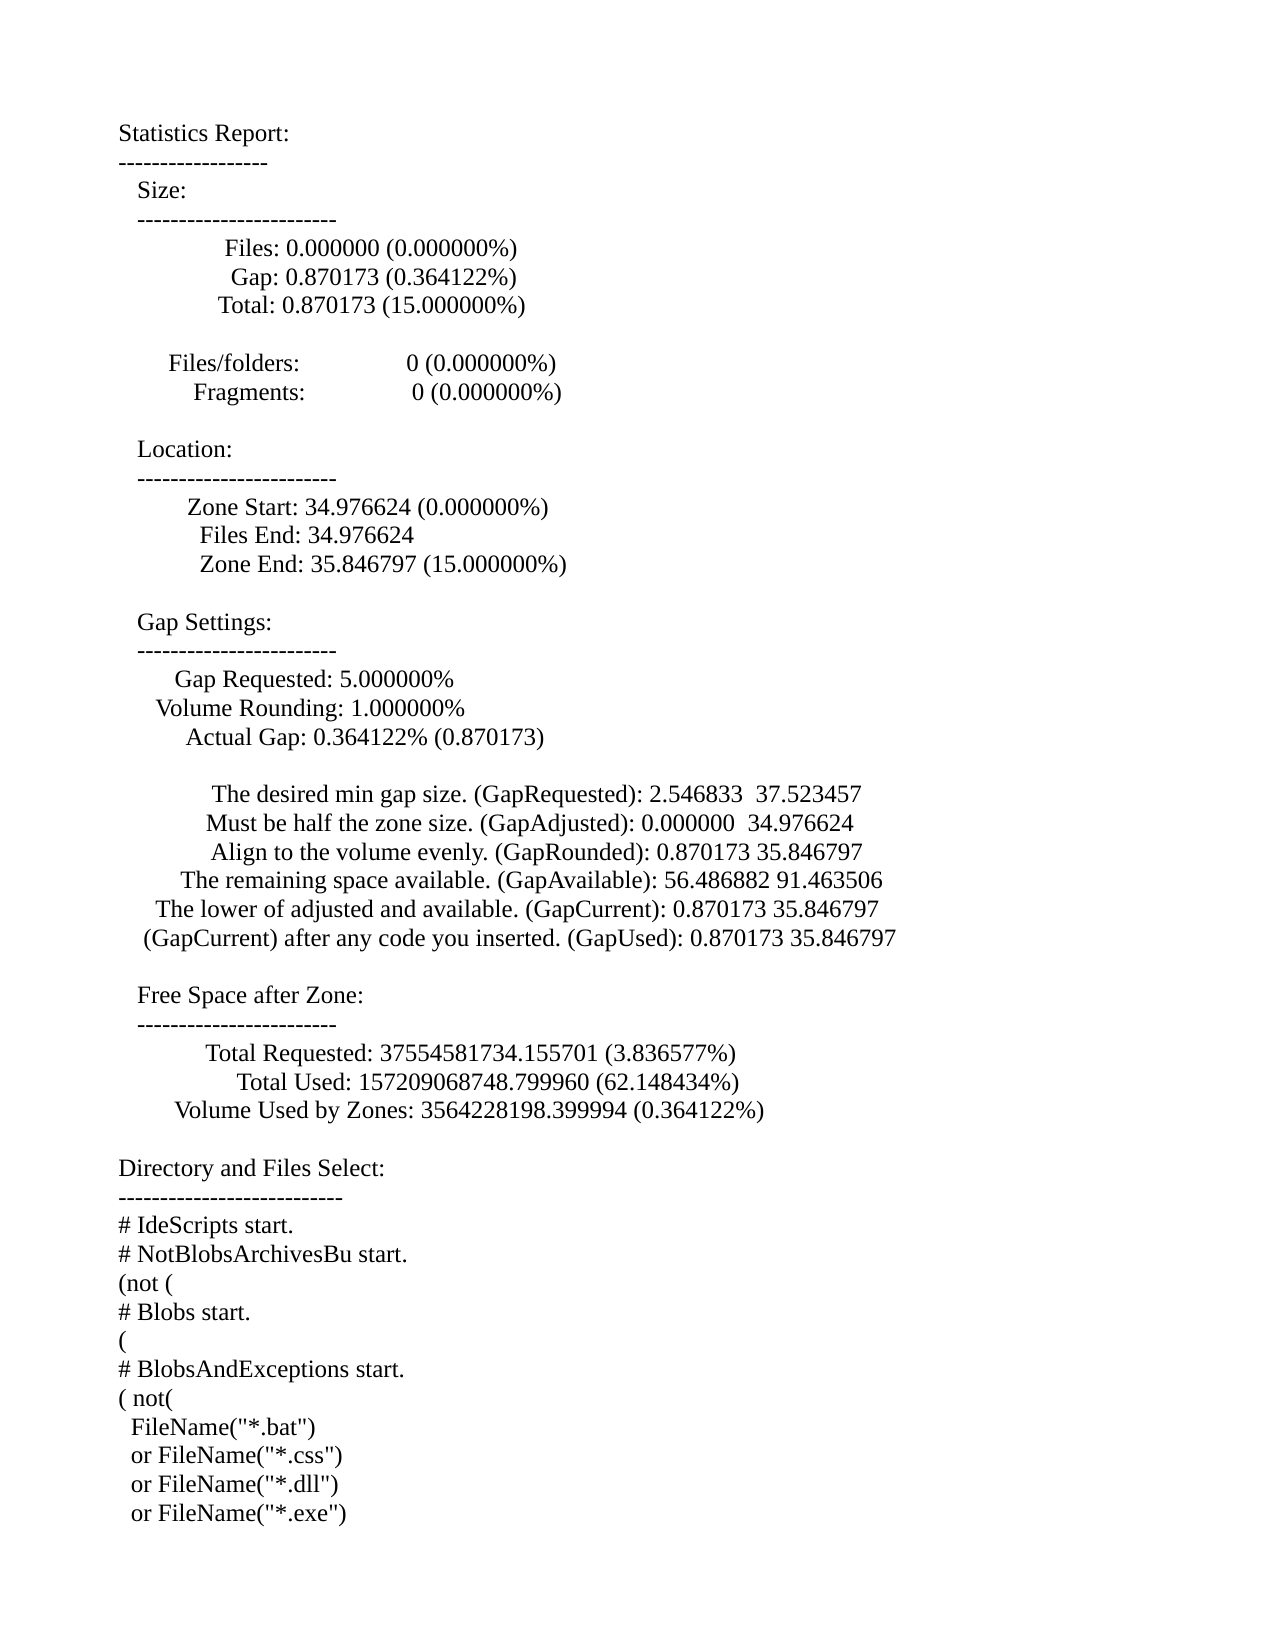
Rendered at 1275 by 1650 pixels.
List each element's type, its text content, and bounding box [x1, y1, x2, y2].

text Free Space after Zone: [118, 981, 1157, 1009]
text or FileName("*.exe") [118, 1498, 1157, 1527]
text # BlobsAndExceptions start. [118, 1354, 1157, 1383]
text The remaining space available. (GapAvailable): 56.486882 91.463506 [118, 866, 1157, 894]
text Zone Start: 34.976624 (0.000000%) [118, 492, 1157, 521]
text Directory and Files Select: [118, 1153, 1157, 1182]
text Align to the volume evenly. (GapRounded): 0.870173 35.846797 [118, 837, 1157, 866]
text (GapCurrent) after any code you inserted. (GapUsed): 0.870173 35.846797 [118, 923, 1157, 952]
text ------------------------ [118, 204, 1157, 233]
text Gap: 0.870173 (0.364122%) [118, 262, 1157, 291]
text Volume Used by Zones: 3564228198.399994 (0.364122%) [118, 1096, 1157, 1124]
text Total: 0.870173 (15.000000%) [118, 291, 1157, 319]
text or FileName("*.dll") [118, 1469, 1157, 1498]
text --------------------------- [118, 1182, 1157, 1211]
text # IdeScripts start. [118, 1211, 1157, 1239]
text # Blobs start. [118, 1297, 1157, 1326]
text The desired min gap size. (GapRequested): 2.546833 37.523457 [118, 779, 1157, 808]
text ------------------------ [118, 636, 1157, 664]
text ( [118, 1326, 1157, 1354]
text Actual Gap: 0.364122% (0.870173) [118, 722, 1157, 751]
text Statistics Report: [118, 118, 1157, 147]
text Files End: 34.976624 [118, 521, 1157, 549]
text FileName("*.bat") [118, 1412, 1157, 1441]
text Files: 0.000000 (0.000000%) [118, 233, 1157, 262]
text ( not( [118, 1383, 1157, 1412]
text ------------------ [118, 147, 1157, 176]
text Must be half the zone size. (GapAdjusted): 0.000000 34.976624 [118, 808, 1157, 837]
text (not ( [118, 1268, 1157, 1297]
text Gap Requested: 5.000000% [118, 664, 1157, 693]
text Size: [118, 176, 1157, 204]
text ------------------------ [118, 463, 1157, 492]
text # NotBlobsArchivesBu start. [118, 1239, 1157, 1268]
text Location: [118, 434, 1157, 463]
text The lower of adjusted and available. (GapCurrent): 0.870173 35.846797 [118, 894, 1157, 923]
text Fragments: 0 (0.000000%) [118, 377, 1157, 406]
text Total Requested: 37554581734.155701 (3.836577%) [118, 1038, 1157, 1067]
text ------------------------ [118, 1009, 1157, 1038]
text Zone End: 35.846797 (15.000000%) [118, 549, 1157, 578]
text Volume Rounding: 1.000000% [118, 693, 1157, 722]
text Total Used: 157209068748.799960 (62.148434%) [118, 1067, 1157, 1096]
text or FileName("*.css") [118, 1441, 1157, 1469]
text Files/folders: 0 (0.000000%) [118, 348, 1157, 377]
text Gap Settings: [118, 607, 1157, 636]
